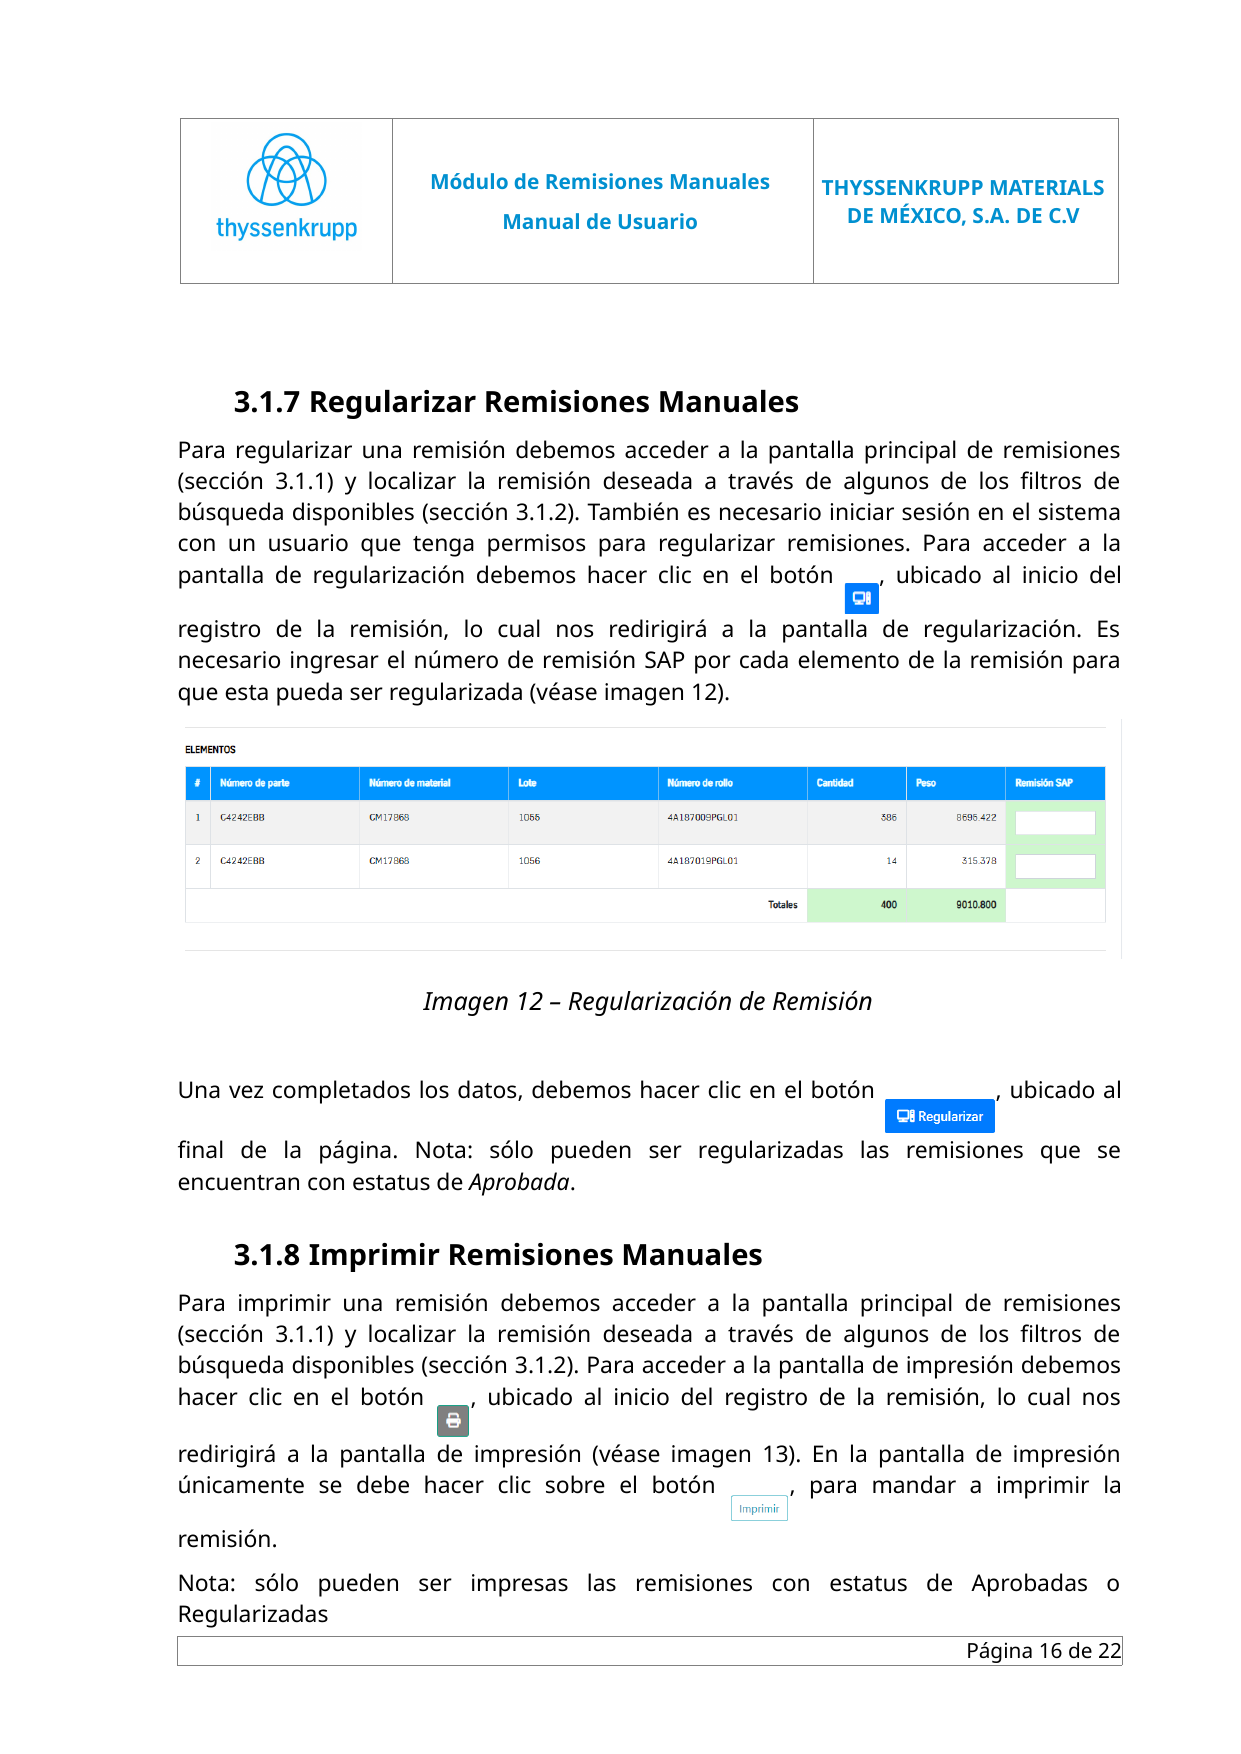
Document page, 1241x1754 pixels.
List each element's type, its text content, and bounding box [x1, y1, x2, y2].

text Nota: sólo pueden ser impresas las remisiones con estatus de Aprobadas o Regularizadas [177, 1566, 1122, 1629]
subtitle Imprimir Remisiones Manuales [233, 1234, 1122, 1274]
text Imagen 12 – Regularización de Remisión [177, 983, 1122, 1017]
text Para regularizar una remisión debemos acceder a la pantalla principal de remisiones (sección 3.1.1) y localizar la remisión deseada a través de algunos de los filtros de búsqueda disponibles (sección 3.1.2). También es necesario iniciar sesión en el sistema con un usuario que tenga permisos para regularizar remisiones. Para acceder a la pantalla de regularización debemos hacer clic en el botón , ubicado al inicio del registro de la remisión, lo cual nos redirigirá a la pantalla de regularización. Es necesario ingresar el número de remisión SAP por cada elemento de la remisión para que esta pueda ser regularizada (véase imagen 12). [177, 433, 1122, 707]
text Para imprimir una remisión debemos acceder a la pantalla principal de remisiones (sección 3.1.1) y localizar la remisión deseada a través de algunos de los filtros de búsqueda disponibles (sección 3.1.2). Para acceder a la pantalla de impresión debemos hacer clic en el botón , ubicado al inicio del registro de la remisión, lo cual nos redirigirá a la pantalla de impresión (véase imagen 13). En la pantalla de impresión únicamente se debe hacer clic sobre el botón , para mandar a imprimir la remisión. [177, 1287, 1122, 1554]
text Una vez completados los datos, debemos hacer clic en el botón , ubicado al final de la página. Nota: sólo pueden ser regularizadas las remisiones que se encuentran con estatus de Aprobada. [177, 1074, 1122, 1197]
subtitle Regularizar Remisiones Manuales [233, 381, 1122, 421]
